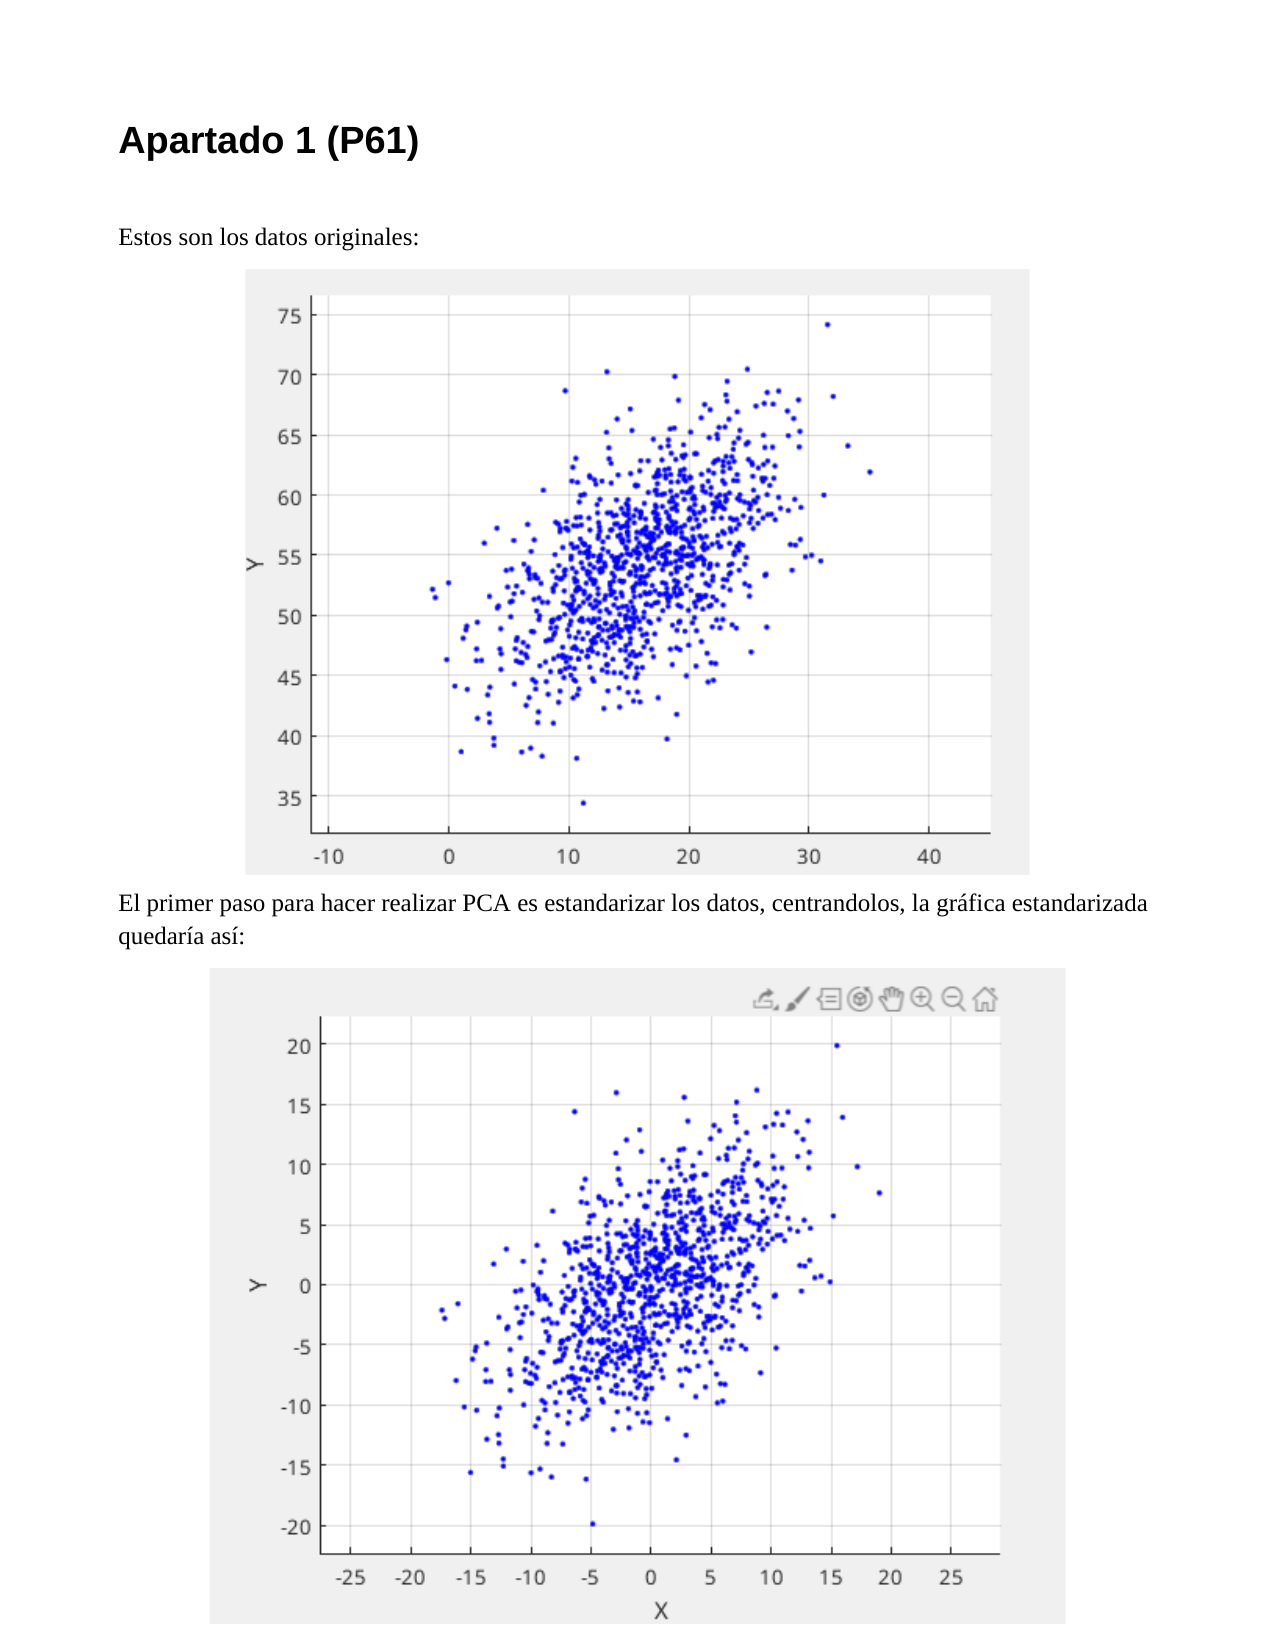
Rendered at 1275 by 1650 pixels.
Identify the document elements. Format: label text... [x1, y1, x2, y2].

text El primer paso para hacer realizar PCA es estandarizar los datos, centrandolos, la gráfica estandarizada quedaría así: [118, 888, 1157, 950]
picture [245, 269, 1030, 875]
text Estos son los datos originales: [118, 222, 1157, 251]
subtitle Apartado 1 (P61) [118, 118, 1157, 162]
picture [209, 968, 1066, 1624]
